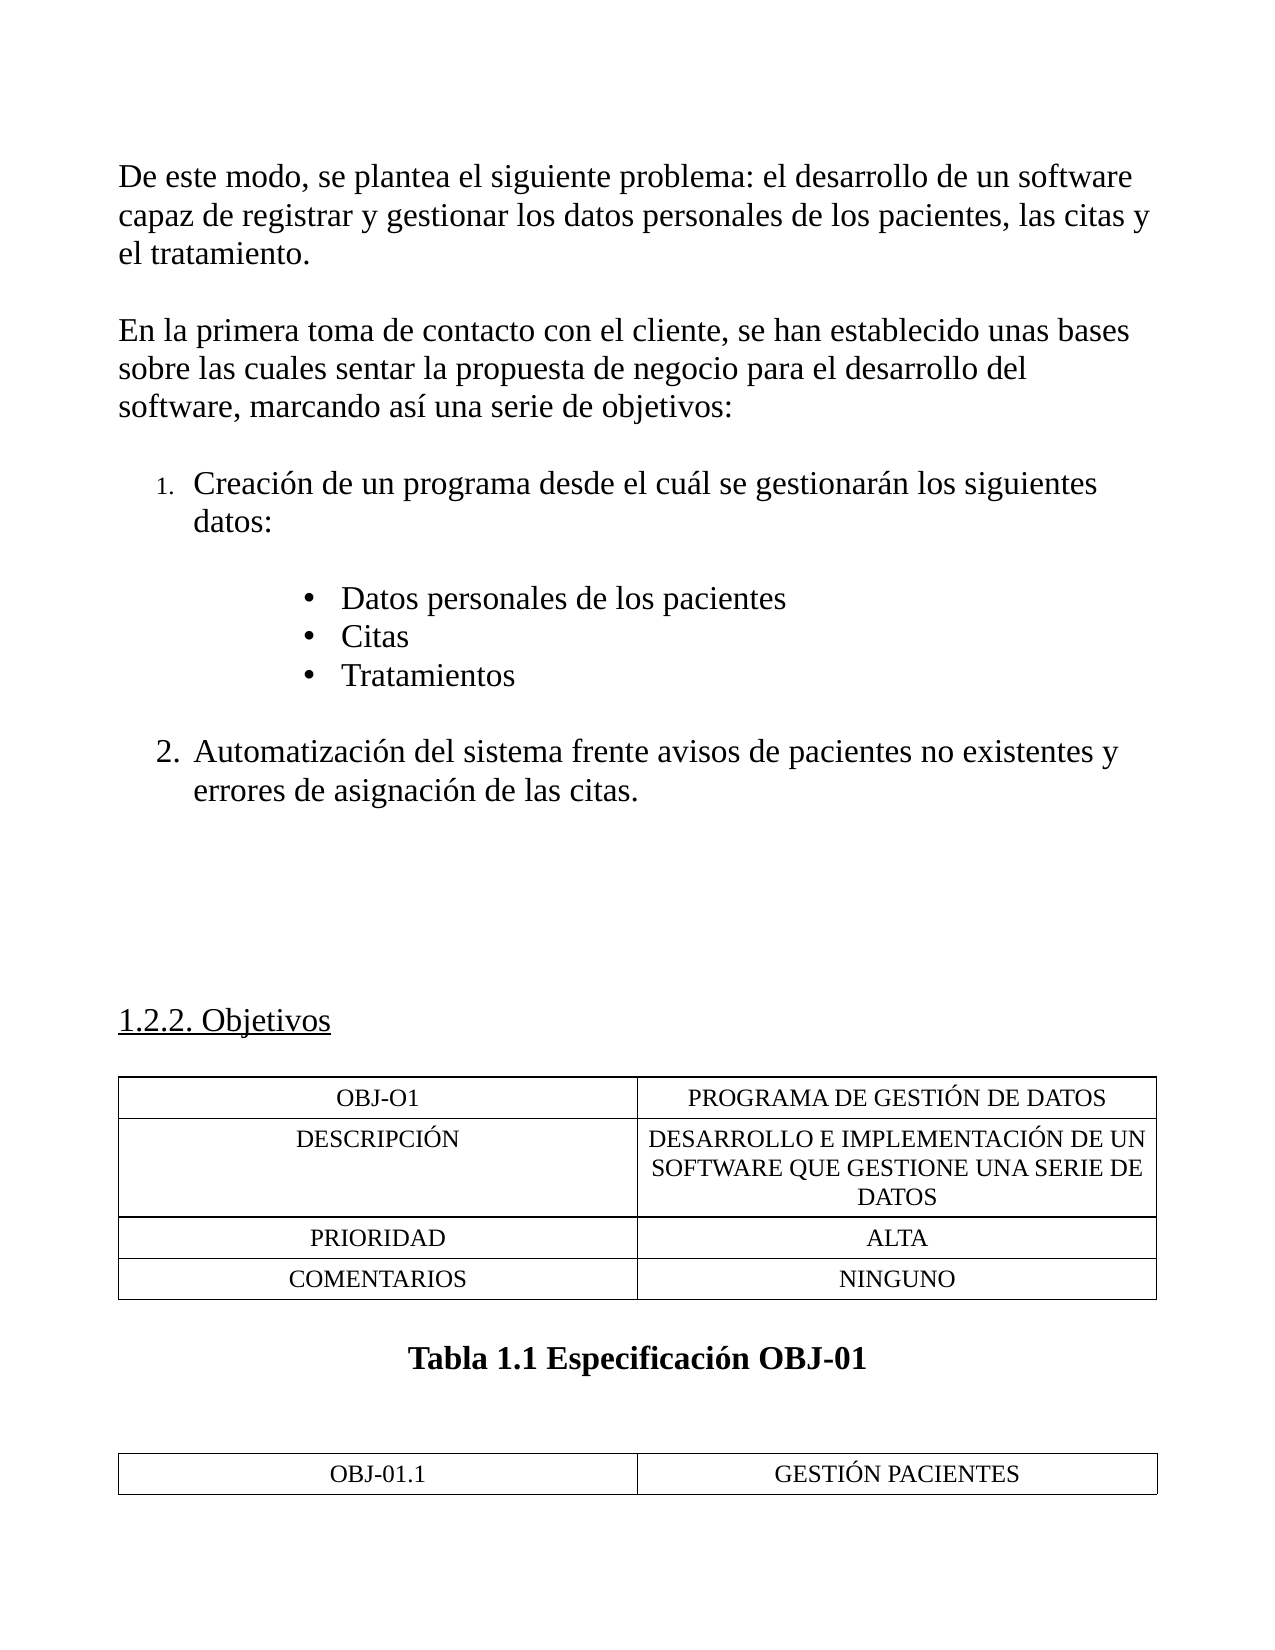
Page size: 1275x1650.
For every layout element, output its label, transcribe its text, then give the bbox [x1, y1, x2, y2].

table_header PROGRAMA DE GESTIÓN DE DATOS [638, 1078, 1156, 1118]
table_cell DESARROLLO E IMPLEMENTACIÓN DE UN SOFTWARE QUE GESTIONE UNA SERIE DE DATOS [638, 1119, 1156, 1216]
table_cell ALTA [638, 1218, 1156, 1258]
list Creación de un programa desde el cuál se gestionarán los siguientes datos: [156, 463, 1157, 540]
text 1.2.2. Objetivos [118, 1000, 1157, 1038]
table_header GESTIÓN PACIENTES [638, 1454, 1157, 1494]
list Tratamientos [303, 655, 1157, 693]
table_cell COMENTARIOS [119, 1259, 637, 1299]
list Citas [303, 616, 1157, 655]
list Datos personales de los pacientes [303, 578, 1157, 616]
text De este modo, se plantea el siguiente problema: el desarrollo de un software capaz de registrar y gestionar los datos personales de los pacientes, las citas y el tratamiento. [118, 156, 1157, 271]
list Automatización del sistema frente avisos de pacientes no existentes y errores de asignación de las citas. [156, 731, 1157, 808]
table_header OBJ-O1 [119, 1078, 637, 1118]
table_cell NINGUNO [638, 1259, 1156, 1299]
text Tabla 1.1 Especificación OBJ-01 [118, 1338, 1157, 1377]
table_header OBJ-01.1 [119, 1454, 637, 1494]
text En la primera toma de contacto con el cliente, se han establecido unas bases sobre las cuales sentar la propuesta de negocio para el desarrollo del software, marcando así una serie de objetivos: [118, 310, 1157, 425]
table_cell DESCRIPCIÓN [119, 1119, 637, 1216]
table_cell PRIORIDAD [119, 1218, 637, 1258]
